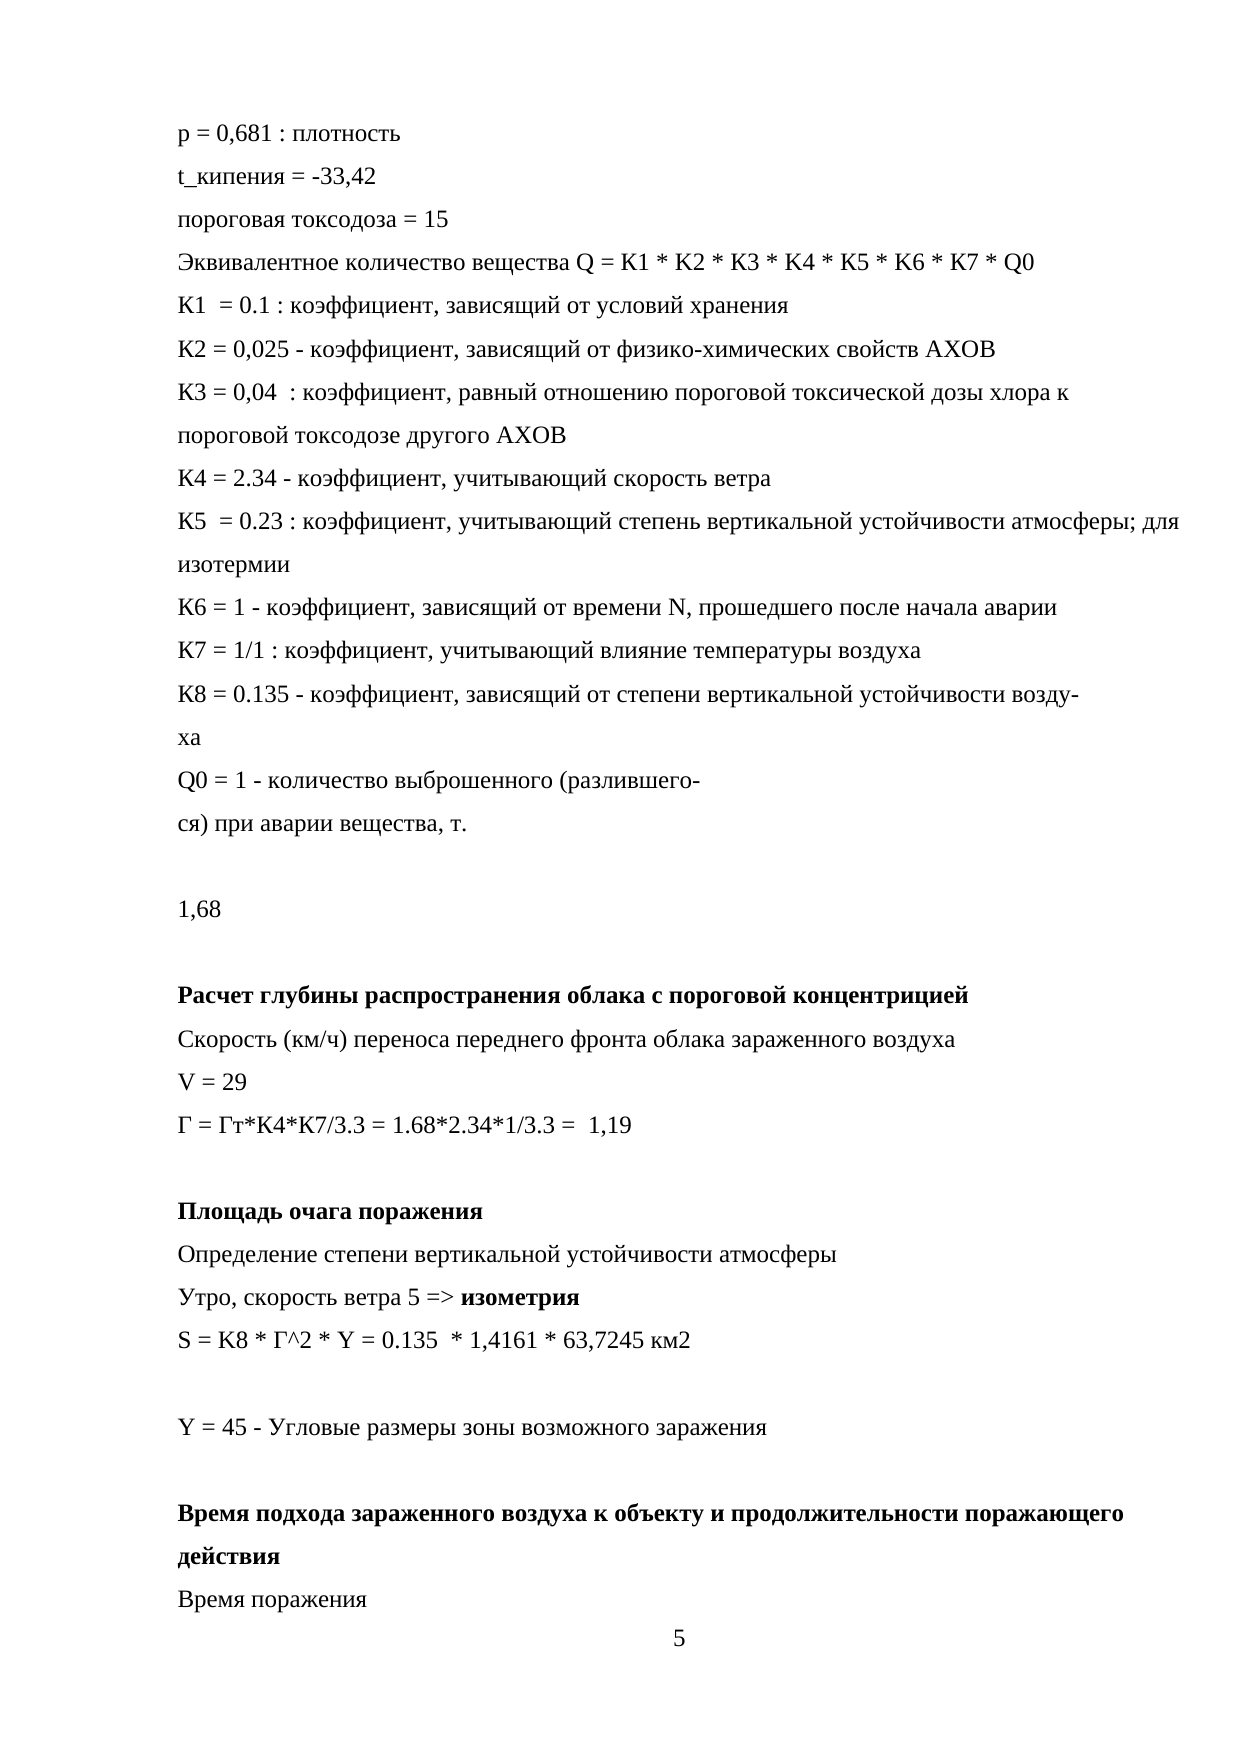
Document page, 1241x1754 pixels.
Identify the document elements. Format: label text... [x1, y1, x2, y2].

text К5 = 0.23 : коэффициент, учитывающий степень вертикальной устойчивости атмосферы; для изотермии [177, 506, 1181, 578]
text К6 = 1 - коэффициент, зависящий от времени N, прошедшего после начала аварии [177, 592, 1181, 621]
text Г = Гт*К4*К7/3.3 = 1.68*2.34*1/3.3 = 1,19 [177, 1110, 1181, 1139]
text Скорость (км/ч) переноса переднего фронта облака зараженного воздуха [177, 1024, 1181, 1052]
text Время поражения [177, 1584, 1181, 1613]
text Площадь очага поражения [177, 1196, 1181, 1225]
text пороговая токсодоза = 15 [177, 204, 1181, 233]
text Определение степени вертикальной устойчивости атмосферы [177, 1239, 1181, 1268]
text К3 = 0,04 : коэффициент, равный отношению пороговой токсической дозы хлора к пороговой токсодозе другого АХОВ [177, 377, 1181, 449]
text К4 = 2.34 - коэффициент, учитывающий скорость ветра [177, 463, 1181, 492]
text Q0 = 1 - количество выброшенного (разлившего- [177, 765, 1181, 794]
text К7 = 1/1 : коэффициент, учитывающий влияние температуры воздуха [177, 636, 1181, 664]
text ха [177, 722, 1181, 751]
text Расчет глубины распространения облака с пороговой концентрицией [177, 981, 1181, 1009]
text S = K8 * Г^2 * Y = 0.135 * 1,4161 * 63,7245 км2 [177, 1326, 1181, 1354]
text ся) при аварии вещества, т. [177, 808, 1181, 837]
text 1,68 [177, 894, 1181, 923]
text Время подхода зараженного воздуха к объекту и продолжительности поражающего действия [177, 1498, 1181, 1570]
text t_кипения = -33,42 [177, 161, 1181, 190]
text V = 29 [177, 1067, 1181, 1096]
text К1 = 0.1 : коэффициент, зависящий от условий хранения [177, 291, 1181, 319]
text Y = 45 - Угловые размеры зоны возможного заражения [177, 1412, 1181, 1441]
text Утро, скорость ветра 5 => изометрия [177, 1282, 1181, 1311]
text К8 = 0.135 - коэффициент, зависящий от степени вертикальной устойчивости возду- [177, 679, 1181, 707]
text К2 = 0,025 - коэффициент, зависящий от физико-химических свойств АХОВ [177, 334, 1181, 362]
text p = 0,681 : плотность [177, 118, 1181, 147]
text Эквивалентное количество вещества Q = К1 * K2 * К3 * K4 * К5 * K6 * К7 * Q0 [177, 247, 1181, 276]
